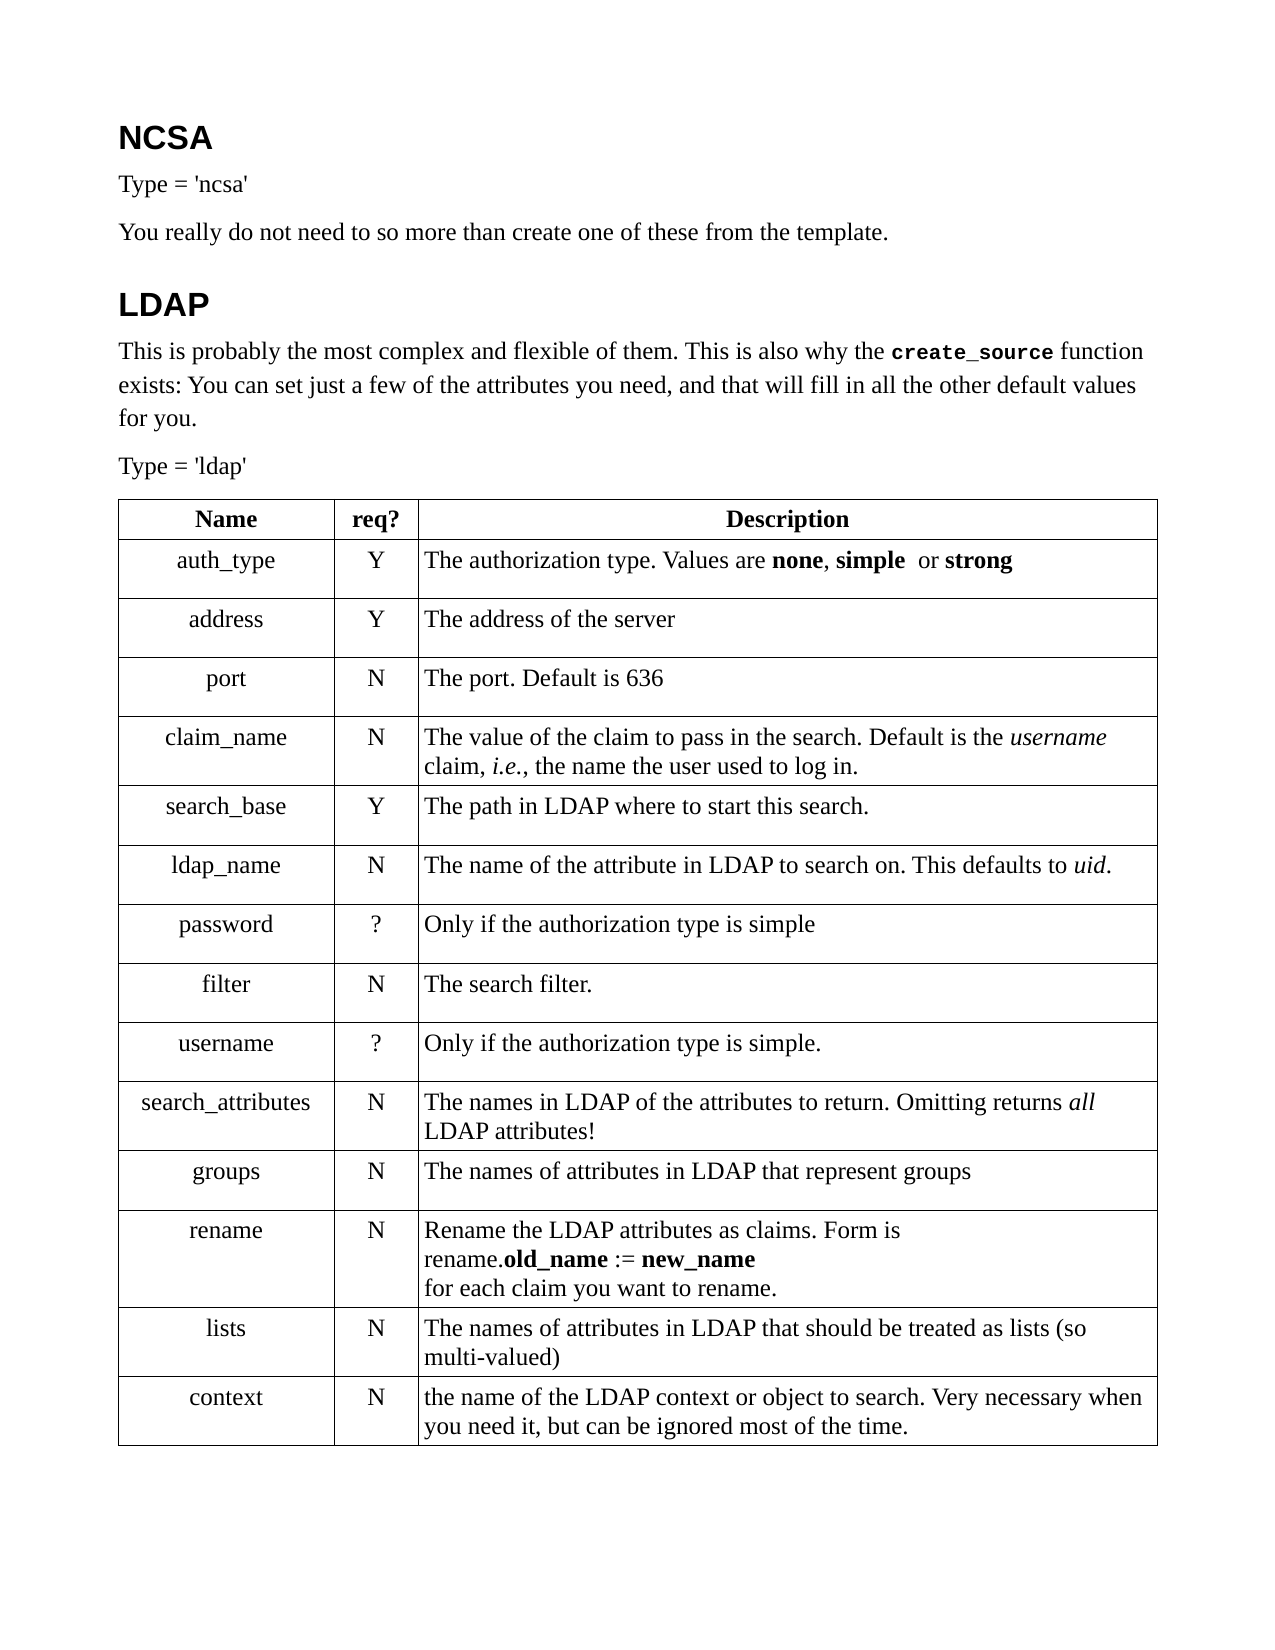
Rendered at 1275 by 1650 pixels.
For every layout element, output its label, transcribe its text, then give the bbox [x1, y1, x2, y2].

table_cell The port. Default is 636 [419, 658, 1157, 716]
subtitle LDAP [118, 285, 1157, 324]
table_cell Rename the LDAP attributes as claims. Form is rename.old_name := new_name for each claim you want to rename. [419, 1211, 1157, 1307]
table_cell N [335, 1308, 418, 1376]
table_cell The search filter. [419, 964, 1157, 1022]
table_cell rename [119, 1211, 334, 1307]
table_cell groups [119, 1151, 334, 1209]
table_cell N [335, 1377, 418, 1445]
table_cell The value of the claim to pass in the search. Default is the username claim, i.e., the name the user used to log in. [419, 717, 1157, 785]
table_cell N [335, 658, 418, 716]
table_cell N [335, 717, 418, 785]
table_cell The names in LDAP of the attributes to return. Omitting returns all LDAP attributes! [419, 1082, 1157, 1150]
table_cell the name of the LDAP context or object to search. Very necessary when you need it, but can be ignored most of the time. [419, 1377, 1157, 1445]
table_cell username [119, 1023, 334, 1081]
table_cell The address of the server [419, 599, 1157, 657]
text This is probably the most complex and flexible of them. This is also why the create_source function exists: You can set just a few of the attributes you need, and that will fill in all the other default values for you. [118, 336, 1157, 432]
table_cell claim_name [119, 717, 334, 785]
table_cell N [335, 1151, 418, 1209]
table_cell The names of attributes in LDAP that represent groups [419, 1151, 1157, 1209]
table_cell search_attributes [119, 1082, 334, 1150]
table_cell Y [335, 540, 418, 598]
text Type = 'ldap' [118, 451, 1157, 480]
table_header Name [119, 500, 334, 539]
table_cell N [335, 1082, 418, 1150]
table_cell search_base [119, 786, 334, 844]
table_cell N [335, 846, 418, 904]
table_cell ldap_name [119, 846, 334, 904]
table_cell auth_type [119, 540, 334, 598]
table_cell Only if the authorization type is simple [419, 905, 1157, 963]
table_cell context [119, 1377, 334, 1445]
text Type = 'ncsa' [118, 169, 1157, 198]
table_cell The names of attributes in LDAP that should be treated as lists (so multi-valued) [419, 1308, 1157, 1376]
table_header req? [335, 500, 418, 539]
table_cell Y [335, 599, 418, 657]
table_cell filter [119, 964, 334, 1022]
subtitle NCSA [118, 118, 1157, 157]
table_cell ? [335, 905, 418, 963]
table_cell The authorization type. Values are none, simple or strong [419, 540, 1157, 598]
table_cell The name of the attribute in LDAP to search on. This defaults to uid. [419, 846, 1157, 904]
table_cell Y [335, 786, 418, 844]
table_cell ? [335, 1023, 418, 1081]
table_cell N [335, 964, 418, 1022]
table_cell Only if the authorization type is simple. [419, 1023, 1157, 1081]
table_header Description [419, 500, 1157, 539]
table_cell lists [119, 1308, 334, 1376]
table_cell The path in LDAP where to start this search. [419, 786, 1157, 844]
table_cell password [119, 905, 334, 963]
table_cell address [119, 599, 334, 657]
text You really do not need to so more than create one of these from the template. [118, 217, 1157, 246]
table_cell N [335, 1211, 418, 1307]
table_cell port [119, 658, 334, 716]
